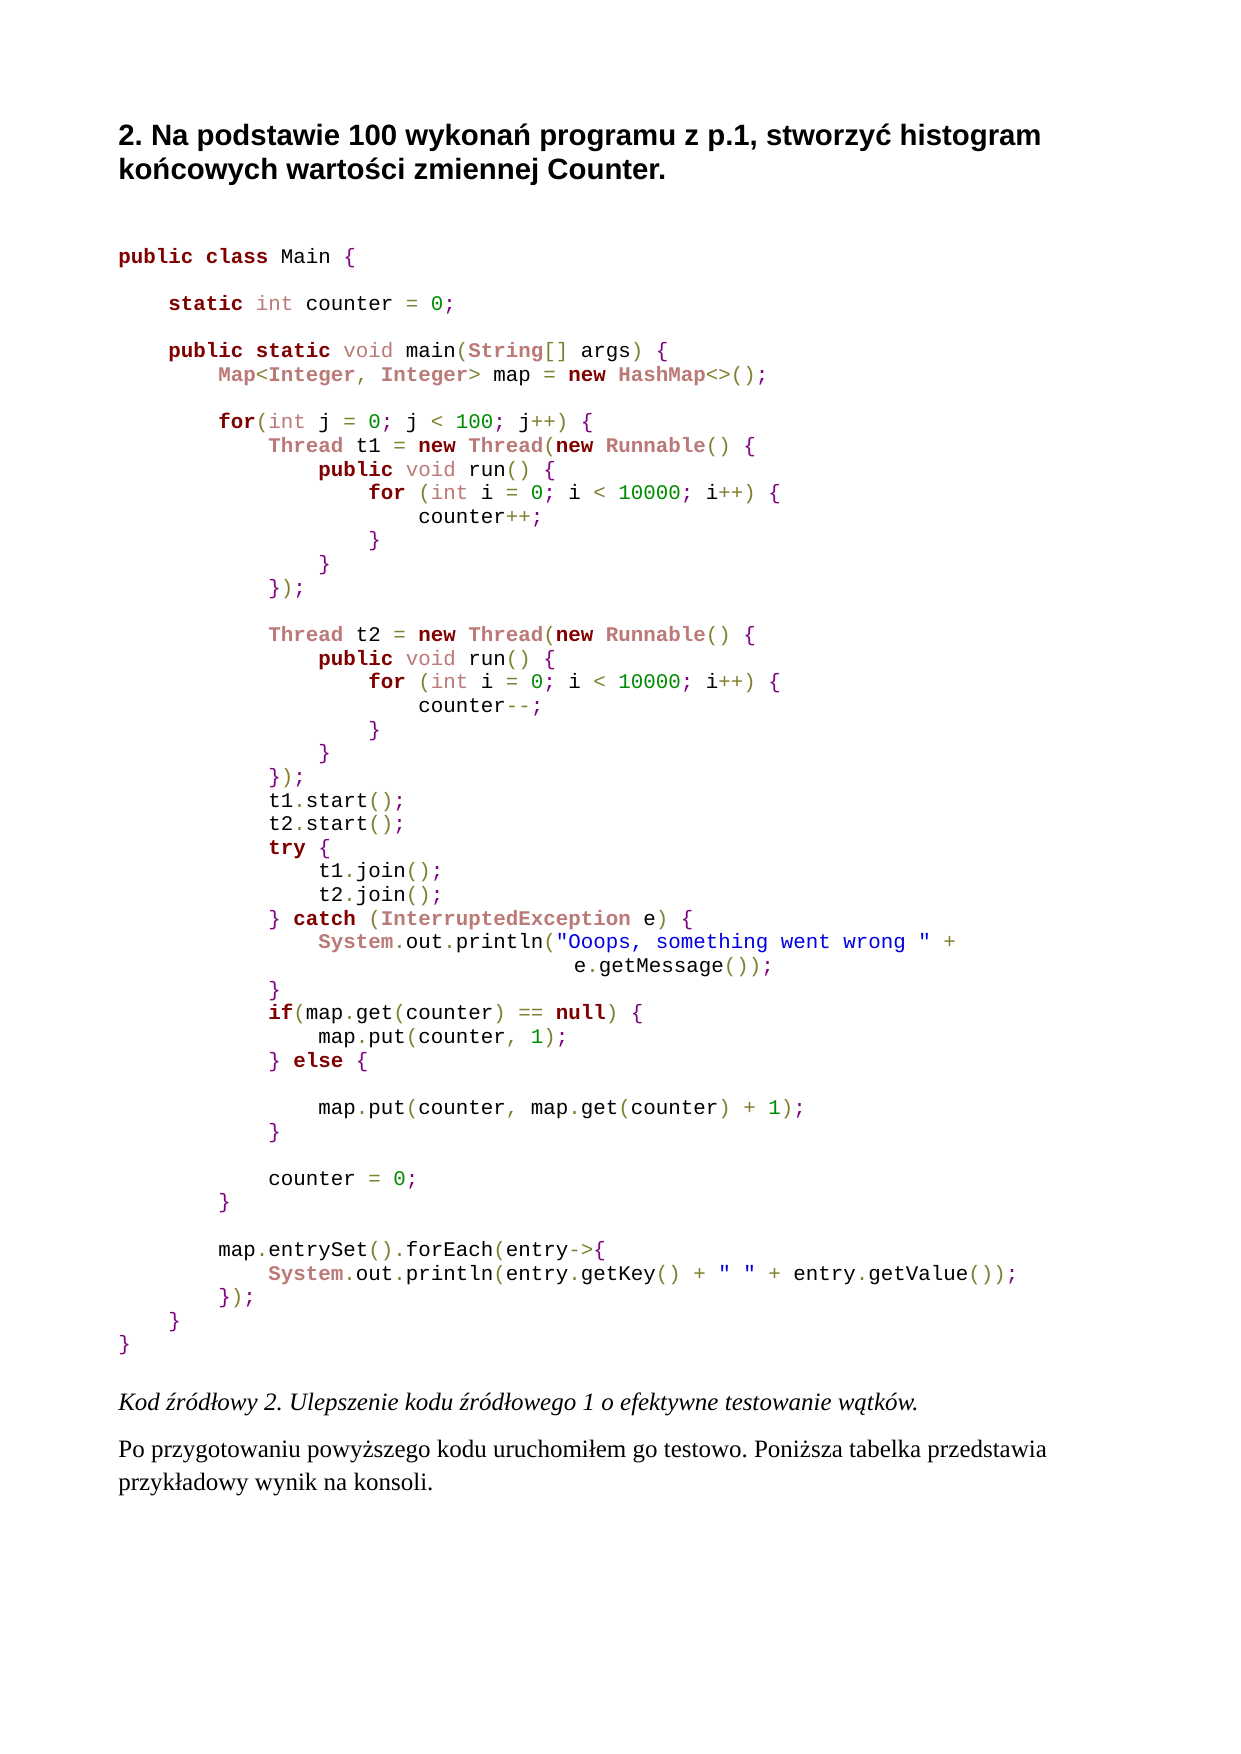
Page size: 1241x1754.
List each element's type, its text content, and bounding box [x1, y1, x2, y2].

text } catch (InterruptedException e) { [118, 908, 1122, 931]
text } else { [118, 1050, 1122, 1073]
text } [118, 1333, 1122, 1357]
text t1.start(); [118, 789, 1122, 813]
text } [118, 1192, 1122, 1215]
text } [118, 1121, 1122, 1144]
text Thread t2 = new Thread(new Runnable() { [118, 624, 1122, 648]
text map.put(counter, 1); [118, 1026, 1122, 1050]
subtitle 2. Na podstawie 100 wykonań programu z p.1, stworzyć histogram końcowych wartości zmiennej Counter. [118, 118, 1122, 186]
text counter = 0; [118, 1168, 1122, 1192]
text for(int j = 0; j < 100; j++) { [118, 411, 1122, 435]
text Map<Integer, Integer> map = new HashMap<>(); [118, 364, 1122, 388]
text public void run() { [118, 458, 1122, 482]
text t1.join(); [118, 861, 1122, 884]
text if(map.get(counter) == null) { [118, 1002, 1122, 1026]
text counter--; [118, 695, 1122, 719]
text Thread t1 = new Thread(new Runnable() { [118, 435, 1122, 458]
text }); [118, 766, 1122, 789]
text Kod źródłowy 2. Ulepszenie kodu źródłowego 1 o efektywne testowanie wątków. [118, 1387, 1122, 1415]
text }); [118, 1286, 1122, 1310]
text map.put(counter, map.get(counter) + 1); [118, 1097, 1122, 1121]
text for (int i = 0; i < 10000; i++) { [118, 482, 1122, 506]
text public static void main(String[] args) { [118, 340, 1122, 364]
text public void run() { [118, 648, 1122, 671]
text public class Main { [118, 246, 1122, 269]
text map.entrySet().forEach(entry->{ [118, 1239, 1122, 1262]
text static int counter = 0; [118, 293, 1122, 317]
text } [118, 719, 1122, 742]
text Po przygotowaniu powyższego kodu uruchomiłem go testowo. Poniższa tabelka przedstawia przykładowy wynik na konsoli. [118, 1434, 1122, 1496]
text System.out.println("Ooops, something went wrong " + e.getMessage()); [118, 931, 1122, 979]
text for (int i = 0; i < 10000; i++) { [118, 671, 1122, 695]
text } [118, 979, 1122, 1002]
text } [118, 742, 1122, 766]
text counter++; [118, 506, 1122, 529]
text t2.join(); [118, 884, 1122, 908]
text System.out.println(entry.getKey() + " " + entry.getValue()); [118, 1262, 1122, 1286]
text } [118, 529, 1122, 553]
text } [118, 1310, 1122, 1333]
text }); [118, 577, 1122, 600]
text } [118, 553, 1122, 577]
text t2.start(); [118, 813, 1122, 837]
text try { [118, 837, 1122, 861]
